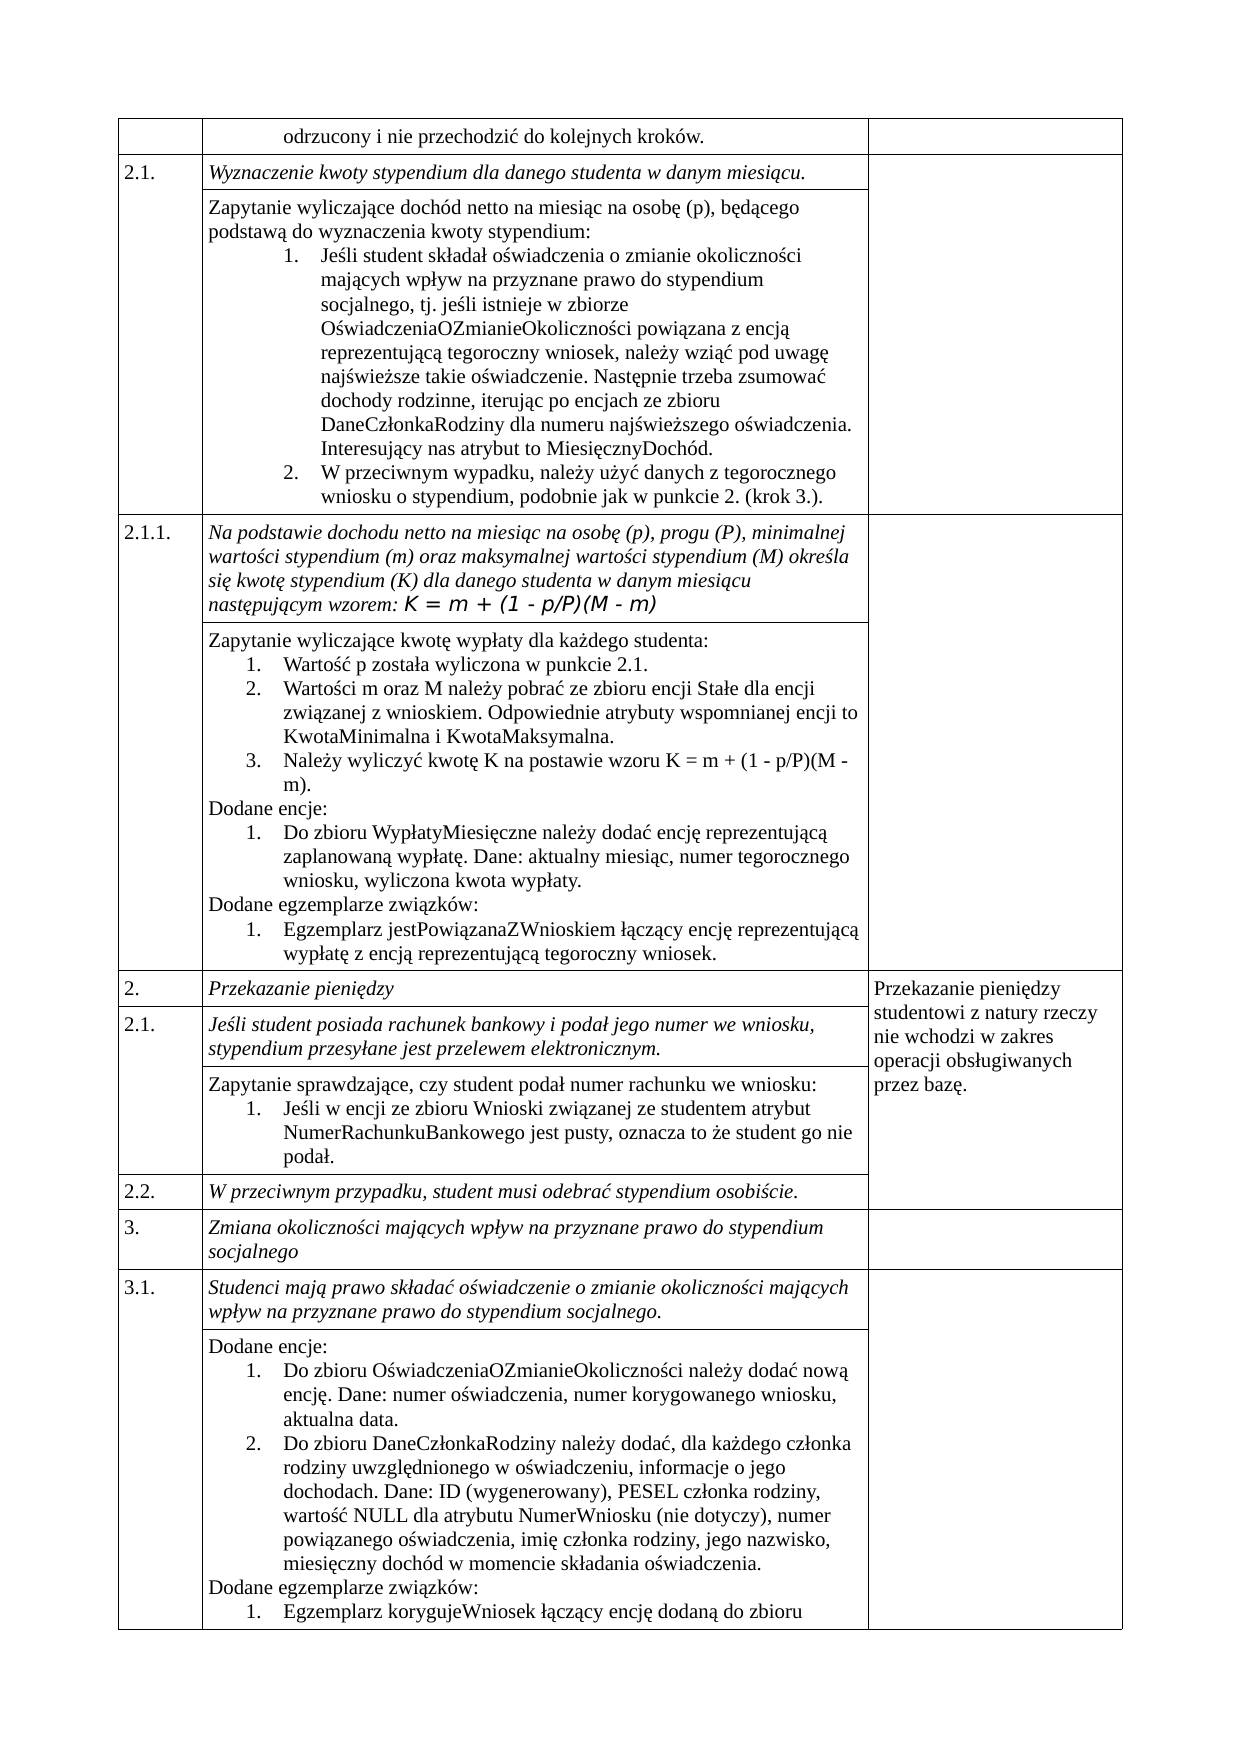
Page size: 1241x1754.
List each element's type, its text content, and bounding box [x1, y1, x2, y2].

table_cell [869, 1270, 1122, 1629]
table_cell [869, 1210, 1122, 1269]
table_cell Przekazanie pieniędzy [203, 971, 868, 1006]
table_cell Wyznaczenie kwoty stypendium dla danego studenta w danym miesiącu. [203, 155, 868, 189]
table_cell [119, 119, 202, 154]
table_cell Zapytanie wyliczające dochód netto na miesiąc na osobę (p), będącego podstawą do wyznaczenia kwoty stypendium: Jeśli student składał oświadczenia o zmianie okoliczności mających wpływ na przyznane prawo do stypendium socjalnego, tj. jeśli istnieje w zbiorze OświadczeniaOZmianieOkoliczności powiązana z encją reprezentującą tegoroczny wniosek, należy wziąć pod uwagę najświeższe takie oświadczenie. Następnie trzeba zsumować dochody rodzinne, iterując po encjach ze zbioru DaneCzłonkaRodziny dla numeru najświeższego oświadczenia. Interesujący nas atrybut to MiesięcznyDochód. W przeciwnym wypadku, należy użyć danych z tegorocznego wniosku o stypendium, podobnie jak w punkcie 2. (krok 3.). [203, 190, 868, 514]
table_cell 2.1. [119, 1007, 202, 1173]
table_cell Dodane encje: Do zbioru OświadczeniaOZmianieOkoliczności należy dodać nową encję. Dane: numer oświadczenia, numer korygowanego wniosku, aktualna data. Do zbioru DaneCzłonkaRodziny należy dodać, dla każdego członka rodziny uwzględnionego w oświadczeniu, informacje o jego dochodach. Dane: ID (wygenerowany), PESEL członka rodziny, wartość NULL dla atrybutu NumerWniosku (nie dotyczy), numer powiązanego oświadczenia, imię członka rodziny, jego nazwisko, miesięczny dochód w momencie składania oświadczenia. Dodane egzemplarze związków: Egzemplarz korygujeWniosek łączący encję dodaną do zbioru OświadczeniaOZmianieOkoliczności z encją reprezentującą tegoroczny wniosek studenta. Egzemplarz jestWOświadczeniu łączący wszystkie encje dodane do zbioru DaneCzłonkaRodzinyWOświadczeniu i encję dodaną do zbioru OświadczeniaOZmianieOkoliczności. [203, 1330, 868, 1629]
table_cell W przeciwnym przypadku, student musi odebrać stypendium osobiście. [203, 1175, 868, 1209]
table_cell 2. [119, 971, 202, 1006]
table_cell Na podstawie dochodu netto na miesiąc na osobę (p), progu (P), minimalnej wartości stypendium (m) oraz maksymalnej wartości stypendium (M) określa się kwotę stypendium (K) dla danego studenta w danym miesiącu następującym wzorem: K = m + (1 - p/P)(M - m) [203, 515, 868, 622]
table_cell 2.1. [119, 155, 202, 514]
table_cell 2.2. [119, 1175, 202, 1209]
table_cell [869, 515, 1122, 970]
table_cell [869, 155, 1122, 514]
table_cell 3.1. [119, 1270, 202, 1629]
table_cell Jeśli student posiada rachunek bankowy i podał jego numer we wniosku, stypendium przesyłane jest przelewem elektronicznym. [203, 1007, 868, 1066]
table_cell Przekazanie pieniędzy studentowi z natury rzeczy nie wchodzi w zakres operacji obsługiwanych przez bazę. [869, 971, 1122, 1209]
table_cell odrzucony i nie przechodzić do kolejnych kroków. [203, 119, 868, 154]
table_cell Zapytanie wyliczające kwotę wypłaty dla każdego studenta: Wartość p została wyliczona w punkcie 2.1. Wartości m oraz M należy pobrać ze zbioru encji Stałe dla encji związanej z wnioskiem. Odpowiednie atrybuty wspomnianej encji to KwotaMinimalna i KwotaMaksymalna. Należy wyliczyć kwotę K na postawie wzoru K = m + (1 - p/P)(M - m). Dodane encje: Do zbioru WypłatyMiesięczne należy dodać encję reprezentującą zaplanowaną wypłatę. Dane: aktualny miesiąc, numer tegorocznego wniosku, wyliczona kwota wypłaty. Dodane egzemplarze związków: Egzemplarz jestPowiązanaZWnioskiem łączący encję reprezentującą wypłatę z encją reprezentującą tegoroczny wniosek. [203, 623, 868, 970]
table_cell [869, 119, 1122, 154]
table_cell 2.1.1. [119, 515, 202, 970]
table_cell Studenci mają prawo składać oświadczenie o zmianie okoliczności mających wpływ na przyznane prawo do stypendium socjalnego. [203, 1270, 868, 1328]
table_cell 3. [119, 1210, 202, 1269]
table_cell Zmiana okoliczności mających wpływ na przyznane prawo do stypendium socjalnego [203, 1210, 868, 1269]
table_cell Zapytanie sprawdzające, czy student podał numer rachunku we wniosku: Jeśli w encji ze zbioru Wnioski związanej ze studentem atrybut NumerRachunkuBankowego jest pusty, oznacza to że student go nie podał. [203, 1067, 868, 1173]
